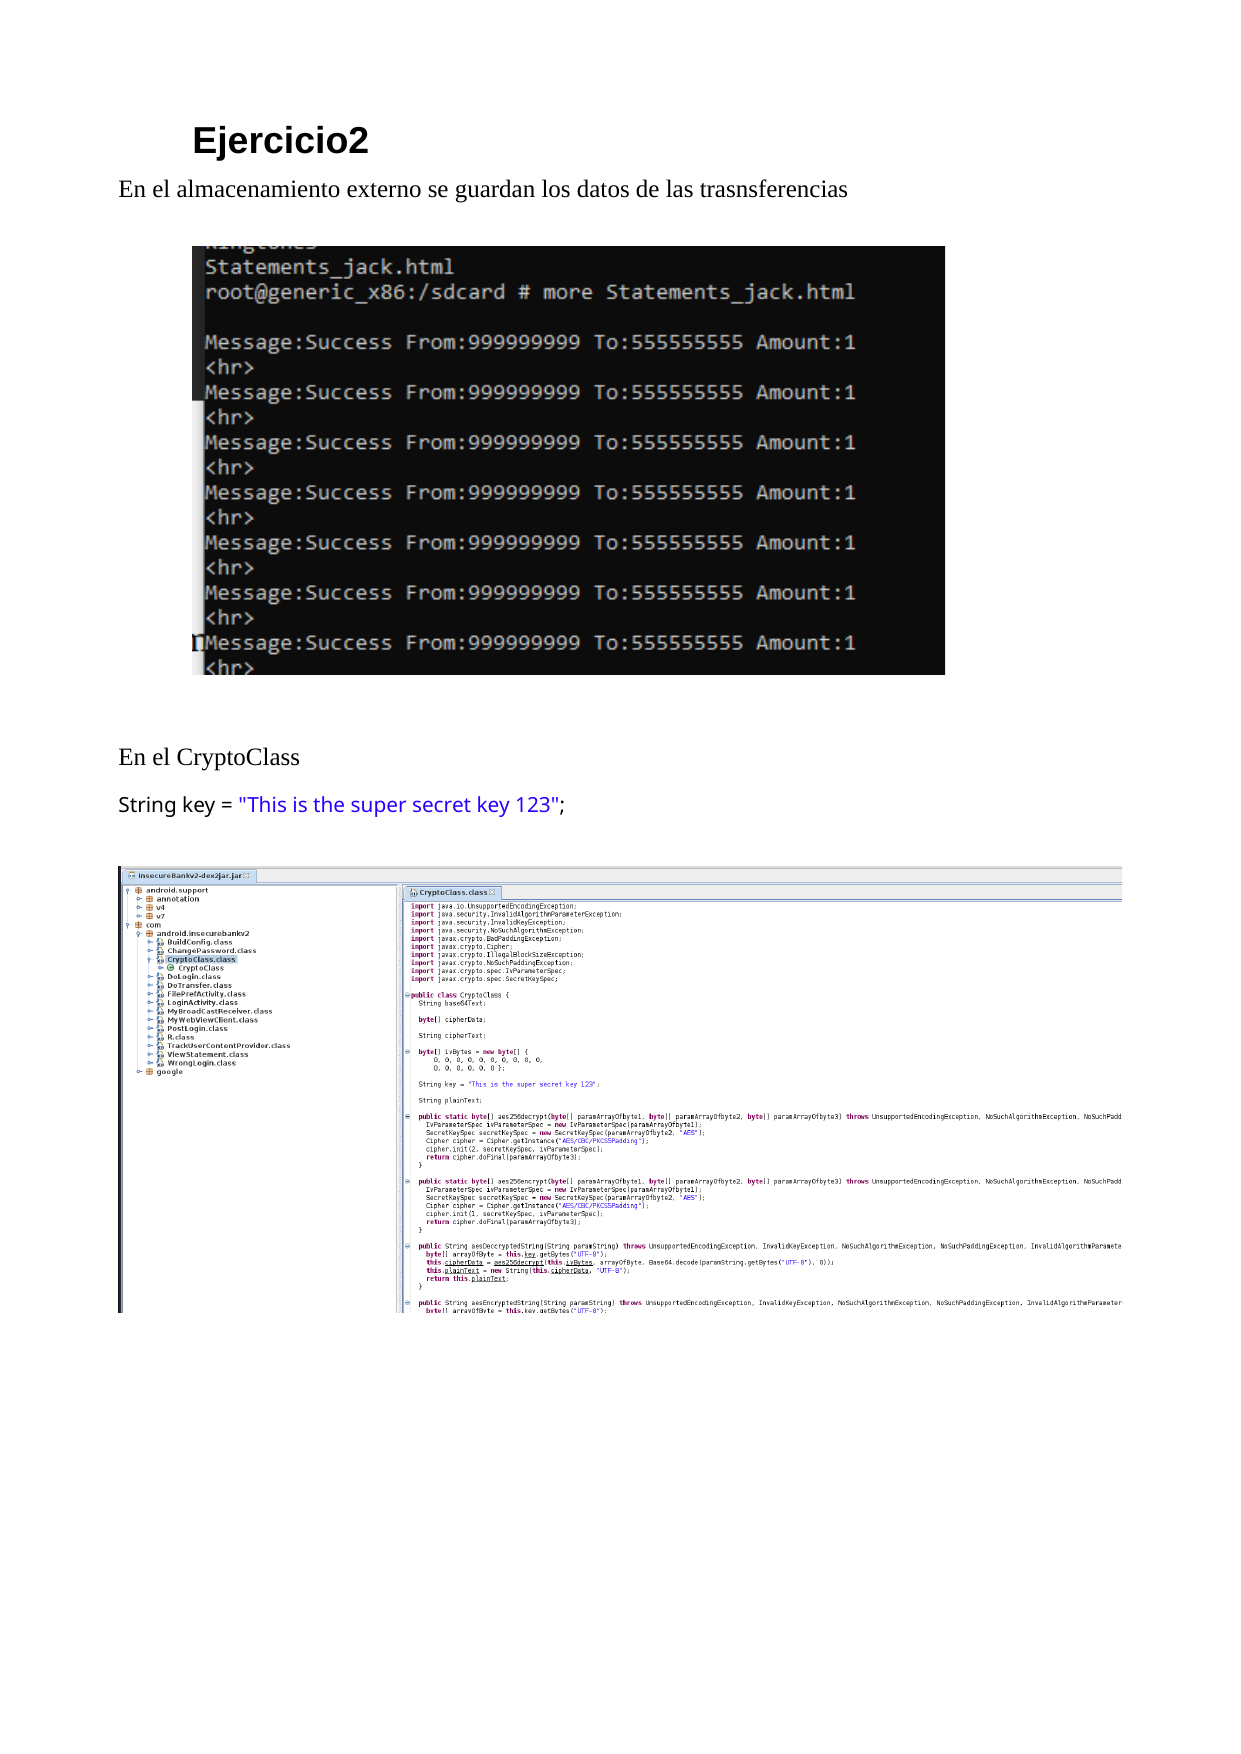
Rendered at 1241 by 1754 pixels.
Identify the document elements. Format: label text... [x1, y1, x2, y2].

text En el almacenamiento externo se guardan los datos de las trasnsferencias [118, 174, 1122, 202]
subtitle Ejercicio2 [118, 118, 1122, 161]
text String key = "This is the super secret key 123"; [118, 790, 1122, 818]
picture [192, 246, 945, 675]
picture [118, 866, 1123, 1313]
text En el CryptoClass [118, 742, 1122, 771]
